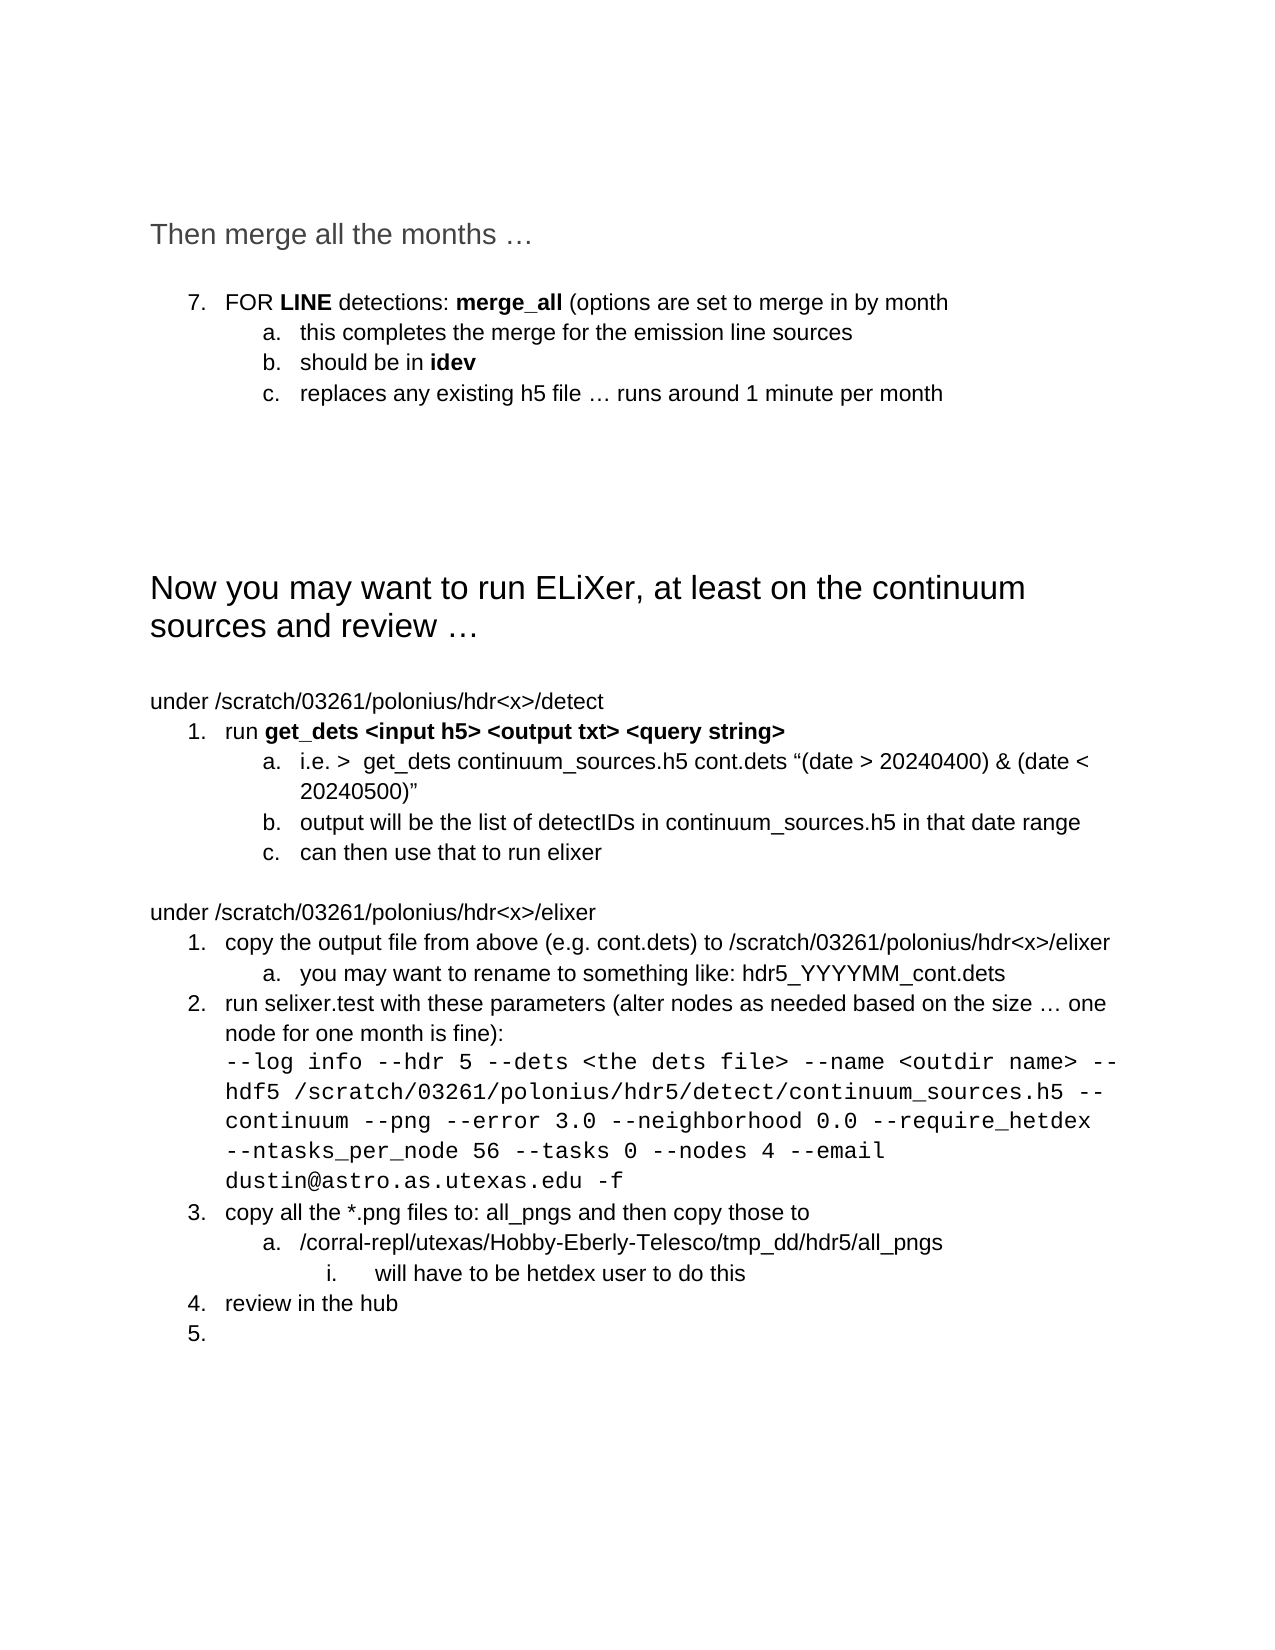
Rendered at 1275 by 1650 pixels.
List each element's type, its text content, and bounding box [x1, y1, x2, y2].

list run selixer.test with these parameters (alter nodes as needed based on the size … one node for one month is fine): --log info --hdr 5 --dets <the dets file> --name <outdir name> --hdf5 /scratch/03261/polonius/hdr5/detect/continuum_sources.h5 --continuum --png --error 3.0 --neighborhood 0.0 --require_hetdex --ntasks_per_node 56 --tasks 0 --nodes 4 --email dustin@astro.as.utexas.edu -f [187, 990, 1125, 1195]
list should be in idev [262, 349, 1125, 376]
text under /scratch/03261/polonius/hdr<x>/detect [150, 688, 1125, 714]
list review in the hub [187, 1290, 1125, 1316]
list this completes the merge for the emission line sources [262, 319, 1125, 346]
list copy all the *.png files to: all_pngs and then copy those to [187, 1199, 1125, 1226]
list replaces any existing h5 file … runs around 1 minute per month [262, 379, 1125, 406]
list output will be the list of detectIDs in continuum_sources.h5 in that date range [262, 808, 1125, 835]
list /corral-repl/utexas/Hobby-Eberly-Telesco/tmp_dd/hdr5/all_pngs [262, 1229, 1125, 1256]
list FOR LINE detections: merge_all (options are set to merge in by month [187, 289, 1125, 315]
list run get_dets <input h5> <output txt> <query string> [187, 718, 1125, 744]
list i.e. > get_dets continuum_sources.h5 cont.dets “(date > 20240400) & (date < 20240500)” [262, 748, 1125, 805]
list you may want to rename to something like: hdr5_YYYYMM_cont.dets [262, 959, 1125, 986]
subtitle Now you may want to run ELiXer, at least on the continuum sources and review … [150, 568, 1125, 645]
list can then use that to run elixer [262, 839, 1125, 865]
list copy the output file from above (e.g. cont.dets) to /scratch/03261/polonius/hdr<x>/elixer [187, 929, 1125, 956]
text under /scratch/03261/polonius/hdr<x>/elixer [150, 899, 1125, 926]
list will have to be hetdex user to do this [337, 1259, 1125, 1286]
subtitle Then merge all the months … [150, 217, 1125, 250]
